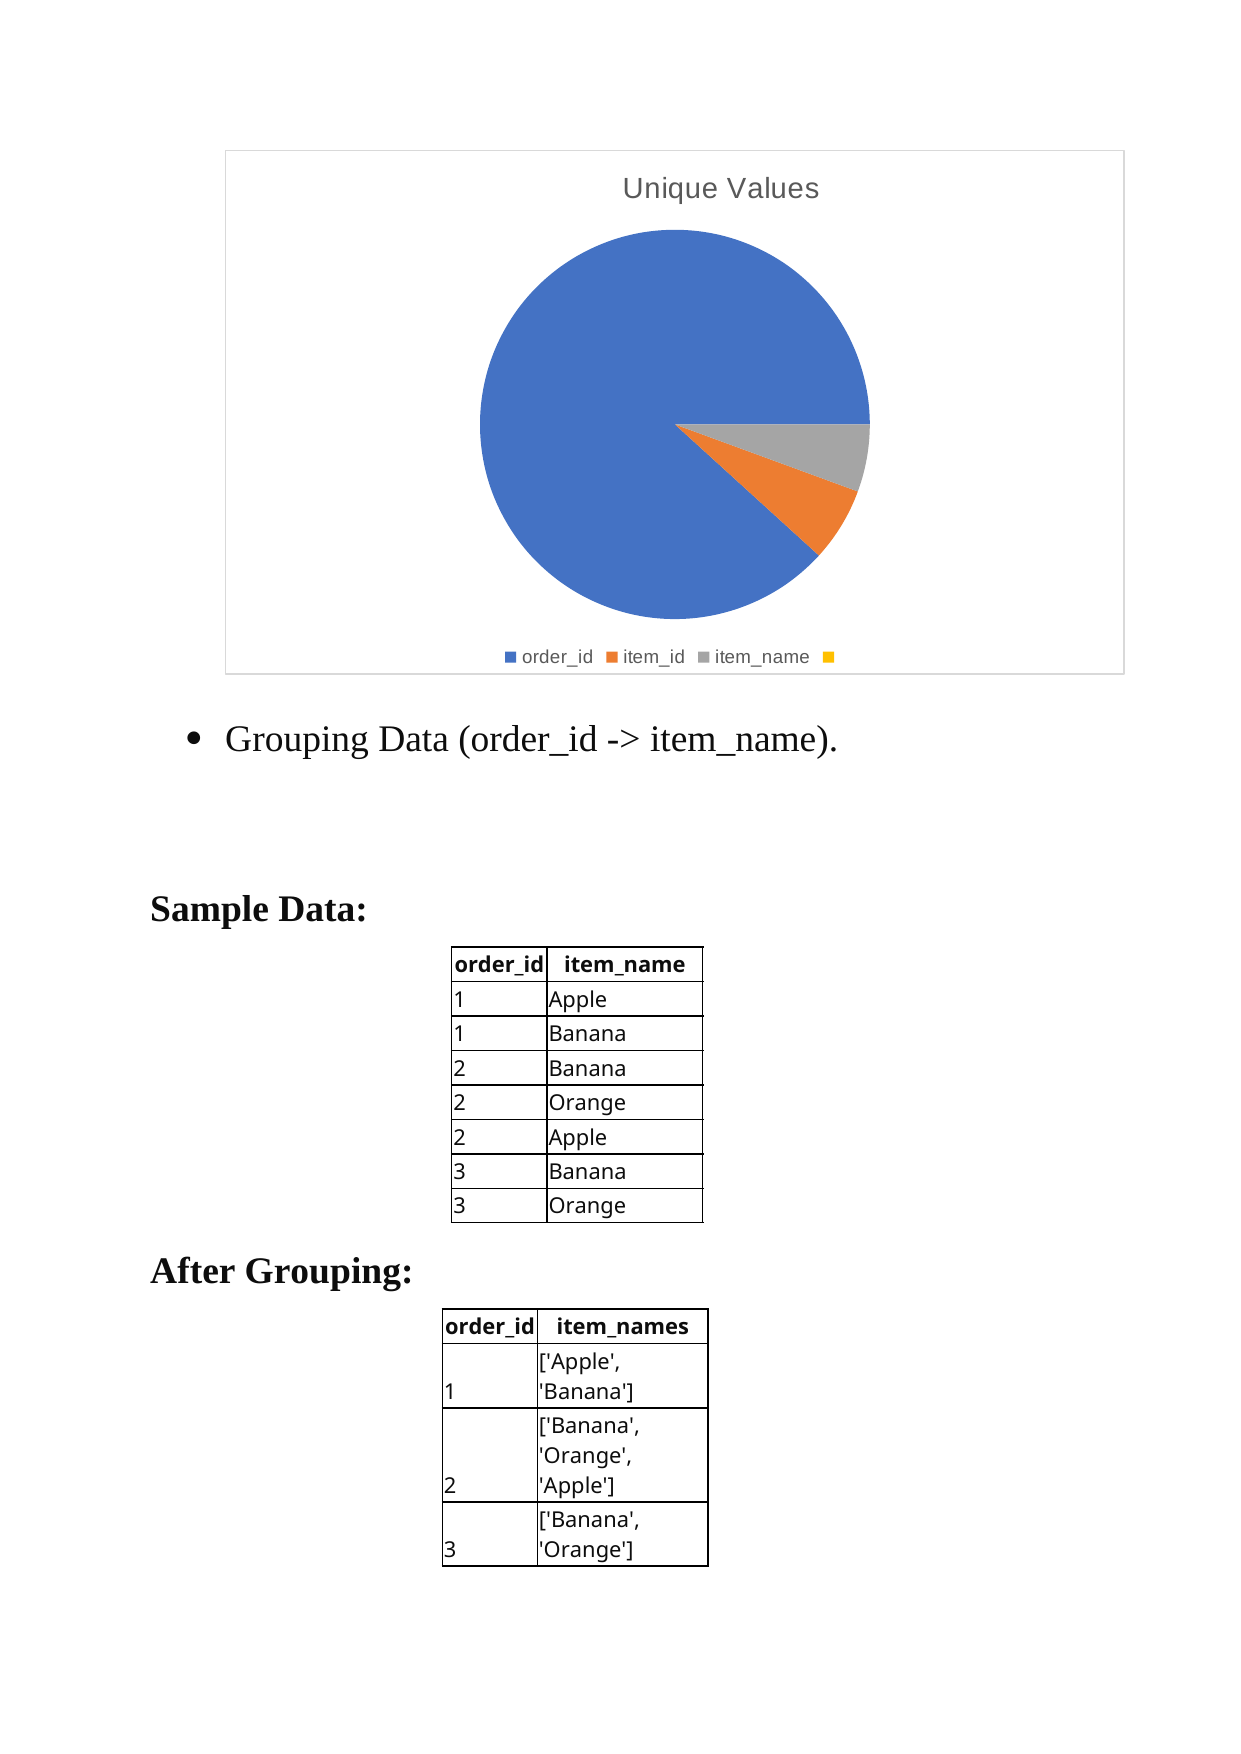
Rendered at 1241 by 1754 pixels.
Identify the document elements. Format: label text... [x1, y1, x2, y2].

table_cell 2 [443, 1409, 537, 1501]
table_cell Orange [548, 1086, 702, 1118]
table_cell 1 [452, 1017, 546, 1049]
table_cell 1 [452, 982, 546, 1015]
table_cell 2 [452, 1120, 546, 1153]
table_cell Banana [548, 1017, 702, 1049]
table_cell 2 [452, 1086, 546, 1118]
table_header item_names [538, 1310, 707, 1343]
table_cell Banana [548, 1155, 702, 1187]
table_cell Apple [548, 982, 702, 1015]
table_cell 3 [443, 1503, 537, 1565]
table_cell Banana [548, 1051, 702, 1084]
table_cell 3 [452, 1189, 546, 1222]
table_cell ['Apple', 'Banana'] [538, 1344, 707, 1407]
table_cell ['Banana', 'Orange'] [538, 1503, 707, 1565]
text Sample Data: [150, 886, 1090, 929]
table_header order_id [452, 948, 546, 981]
table_cell ['Banana', 'Orange', 'Apple'] [538, 1409, 707, 1501]
table_cell Orange [548, 1189, 702, 1222]
list Grouping Data (order_id -> item_name). [187, 717, 1090, 760]
table_cell Apple [548, 1120, 702, 1153]
table_header item_name [548, 948, 702, 981]
table_cell 1 [443, 1344, 537, 1407]
text After Grouping: [150, 1248, 1090, 1292]
table_cell 2 [452, 1051, 546, 1084]
table_cell 3 [452, 1155, 546, 1187]
table_header order_id [443, 1310, 537, 1343]
